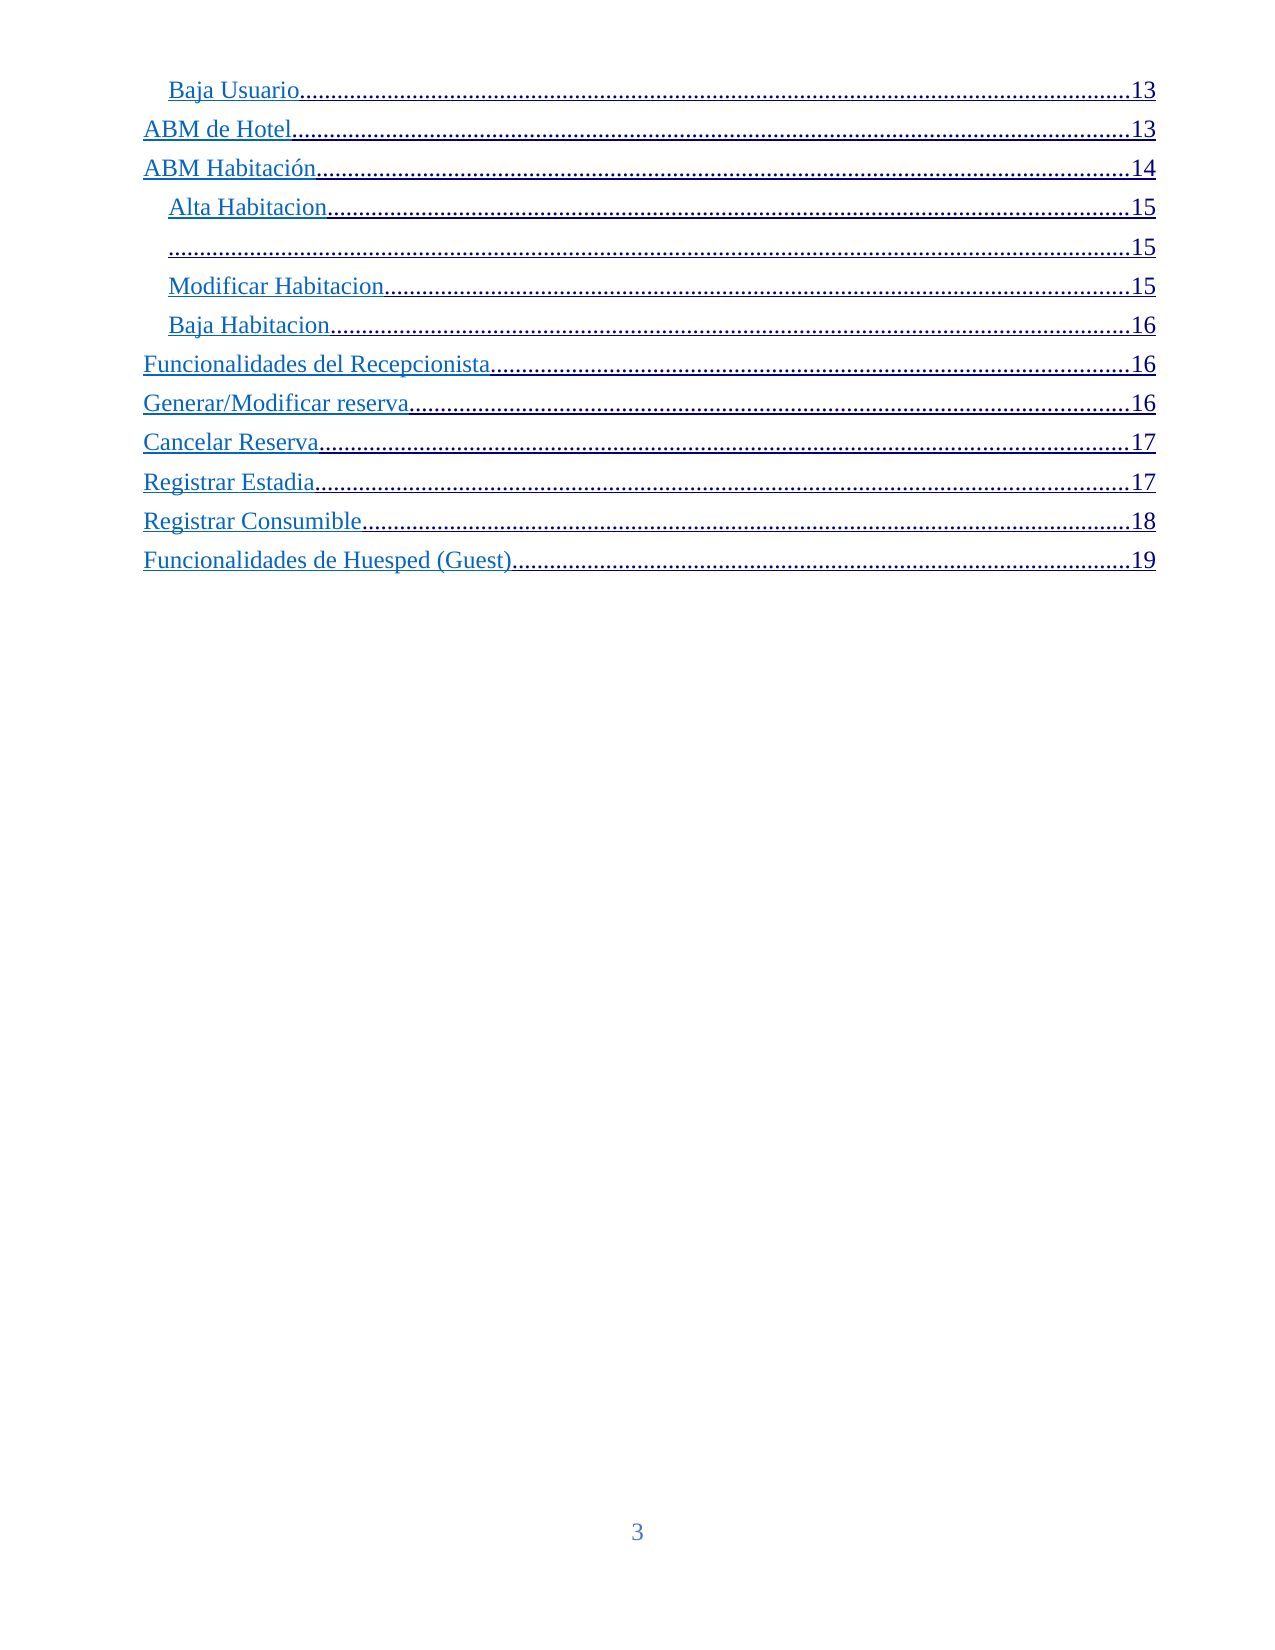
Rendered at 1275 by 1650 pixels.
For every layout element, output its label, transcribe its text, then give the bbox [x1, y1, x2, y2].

text Cancelar Reserva 17 [143, 427, 1157, 456]
text Funcionalidades del Recepcionista 16 [143, 349, 1157, 378]
text ABM de Hotel 13 [143, 114, 1157, 143]
text Registrar Estadia 17 [143, 467, 1157, 495]
text Baja Usuario 13 [168, 75, 1157, 104]
text Alta Habitacion 15 [168, 192, 1157, 221]
text ABM Habitación 14 [143, 153, 1157, 182]
text Registrar Consumible 18 [143, 506, 1157, 534]
text Modificar Habitacion 15 [168, 271, 1157, 299]
text 15 [168, 232, 1157, 260]
text Funcionalidades de Huesped (Guest) 19 [143, 545, 1157, 574]
text Generar/Modificar reserva 16 [143, 388, 1157, 417]
text Baja Habitacion 16 [168, 310, 1157, 339]
